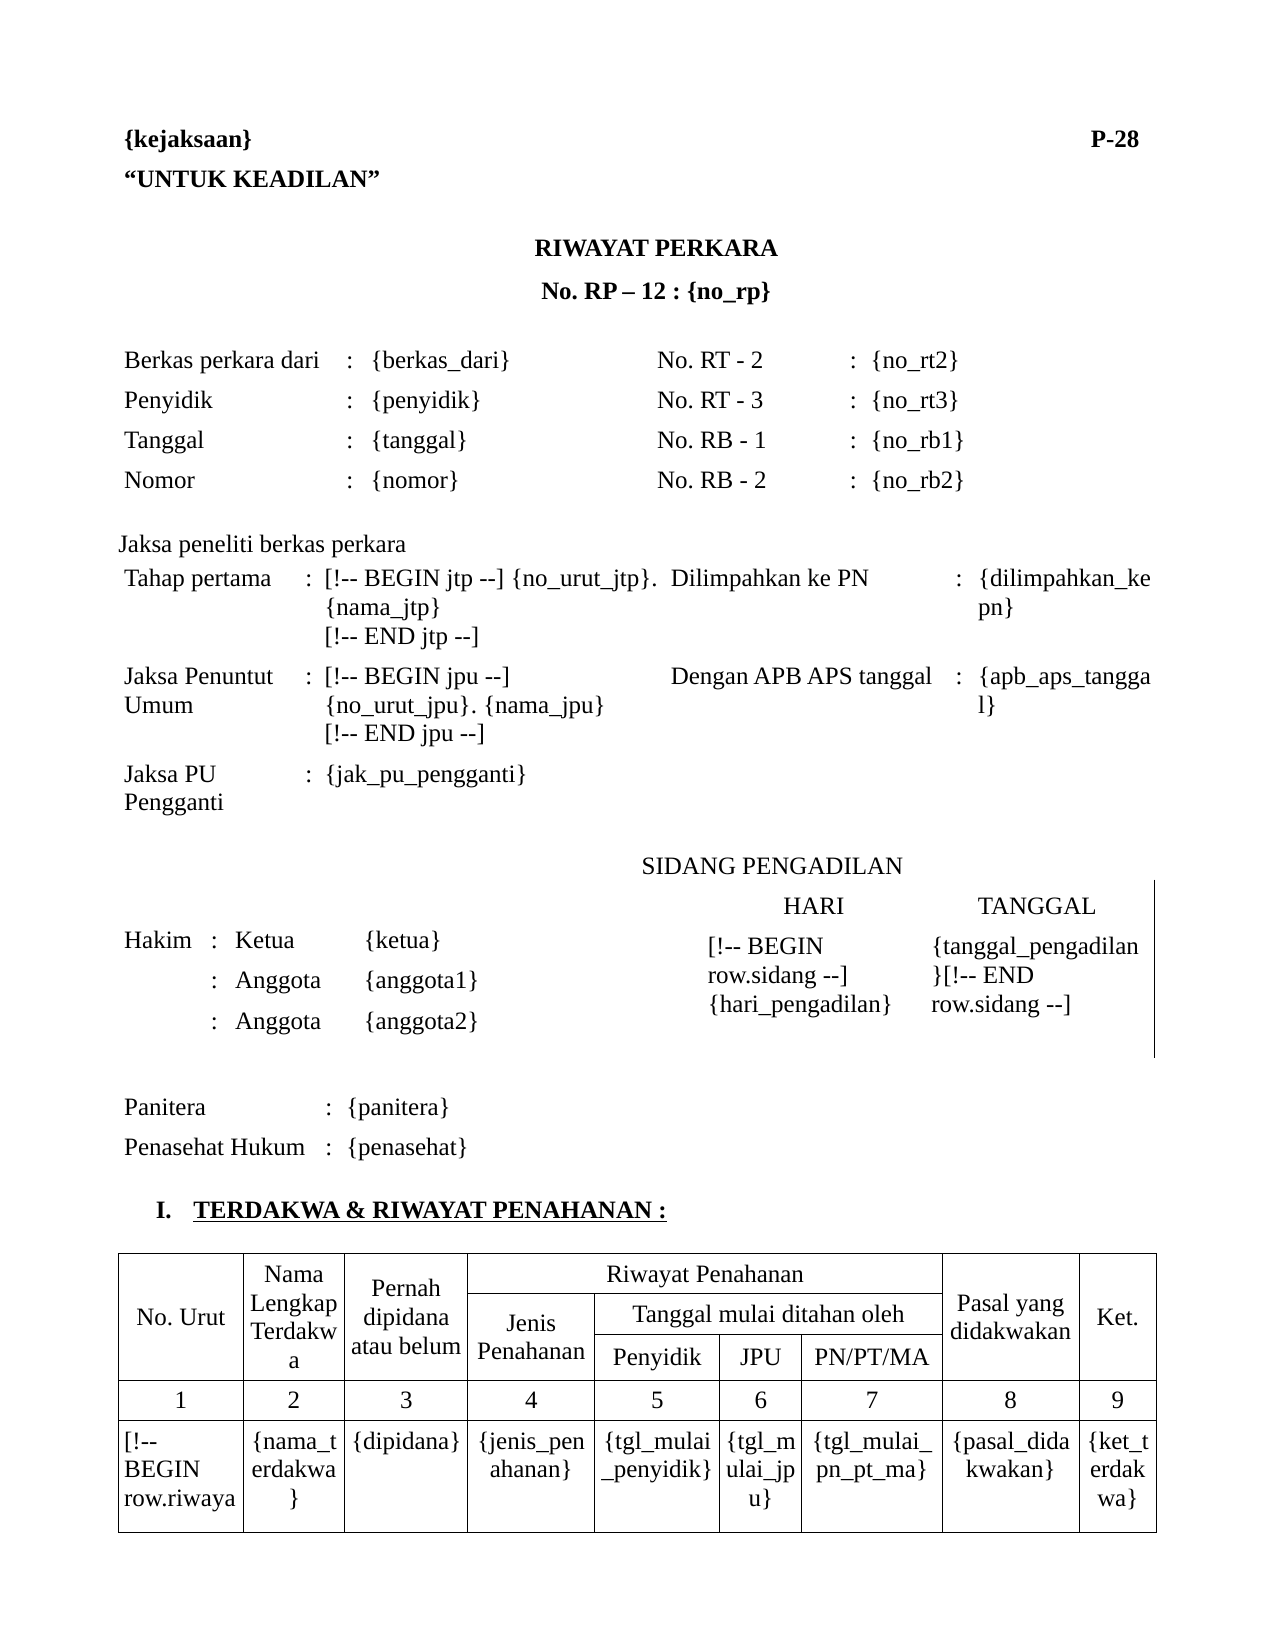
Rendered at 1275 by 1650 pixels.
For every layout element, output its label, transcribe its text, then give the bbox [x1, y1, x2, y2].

table_cell [!-- BEGIN row.sidang --] {hari_pengadilan} [702, 925, 925, 1023]
table_cell : [205, 920, 229, 960]
table_cell {tgl_mulai_pn_pt_ma} [802, 1421, 942, 1532]
table_cell PN/PT/MA [802, 1335, 942, 1379]
text Jaksa peneliti berkas perkara [118, 529, 1157, 558]
table_cell Hakim [118, 920, 205, 960]
table_cell JPU [720, 1335, 801, 1379]
table_header : [299, 558, 319, 655]
table_cell No. RB - 2 [651, 460, 844, 500]
table_header No. RT - 2 [651, 339, 844, 379]
list TERDAKWA & RIWAYAT PENAHANAN : [156, 1196, 1157, 1224]
table_cell {apb_aps_tanggal} [972, 655, 1157, 753]
table_cell : [950, 655, 972, 753]
table_header Tahap pertama [118, 558, 299, 655]
table_cell {jenis_penahanan} [468, 1421, 594, 1532]
table_cell [!-- BEGIN row.riwaya [119, 1421, 243, 1532]
table_cell 7 [802, 1381, 942, 1420]
table_header {no_rt2} [865, 339, 1157, 379]
table_cell Tanggal [118, 420, 340, 460]
table_cell [!-- BEGIN jpu --] {no_urut_jpu}. {nama_jpu} [!-- END jpu --] [319, 655, 665, 753]
table_cell {no_rb2} [865, 460, 1157, 500]
table_cell Jaksa Penuntut Umum [118, 655, 299, 753]
table_header RIWAYAT PERKARA [463, 227, 850, 270]
table_header No. RP – 12 : {no_rp} [535, 270, 828, 311]
table_cell : [205, 960, 229, 1000]
table_cell [972, 753, 1157, 822]
table_header {kejaksaan} [118, 118, 1085, 158]
table_cell [950, 753, 972, 822]
table_header [696, 880, 1154, 1058]
table_cell Dengan APB APS tanggal [665, 655, 949, 753]
table_cell {penasehat} [340, 1127, 733, 1167]
table_header [!-- BEGIN jtp --] {no_urut_jtp}. {nama_jtp} [!-- END jtp --] [319, 558, 665, 655]
table_cell {tgl_mulai_penyidik} [595, 1421, 719, 1532]
table_header Dilimpahkan ke PN [665, 558, 949, 655]
table_cell 4 [468, 1381, 594, 1420]
table_header : [320, 1086, 340, 1127]
table_cell 3 [345, 1381, 467, 1420]
table_header Riwayat Penahanan [468, 1254, 942, 1293]
table_cell 2 [244, 1381, 344, 1420]
table_cell {no_rt3} [865, 380, 1157, 420]
table_header [118, 880, 299, 920]
table_header “UNTUK KEADILAN” [118, 158, 1157, 198]
table_header P-28 [1085, 118, 1157, 158]
table_cell {anggota2} [358, 1000, 696, 1058]
table_header [299, 880, 696, 920]
table_cell Jaksa PU Pengganti [118, 753, 299, 822]
table_cell : [299, 655, 319, 753]
table_cell : [844, 460, 864, 500]
table_header {dilimpahkan_kepn} [972, 558, 1157, 655]
table_cell : [340, 380, 364, 420]
table_cell [665, 753, 949, 822]
table_cell 8 [943, 1381, 1079, 1420]
table_cell {penyidik} [365, 380, 651, 420]
text SIDANG PENGADILAN [118, 851, 1157, 879]
table_cell No. RB - 1 [651, 420, 844, 460]
table_cell 5 [595, 1381, 719, 1420]
table_cell : [844, 420, 864, 460]
table_cell {ketua} [358, 920, 696, 960]
table_cell [118, 960, 205, 1000]
table_cell Penyidik [595, 1335, 719, 1379]
table_cell 9 [1080, 1381, 1156, 1420]
table_cell {pasal_didakwakan} [943, 1421, 1079, 1532]
table_cell {ket_terdakwa} [1080, 1421, 1156, 1532]
table_cell : [340, 460, 364, 500]
table_cell 1 [119, 1381, 243, 1420]
table_header : [340, 339, 364, 379]
table_header Nama Lengkap Terdakwa [244, 1254, 344, 1379]
table_cell {tanggal_pengadilan}[!-- END row.sidang --] [925, 925, 1149, 1023]
table_cell No. RT - 3 [651, 380, 844, 420]
table_cell {dipidana} [345, 1421, 467, 1532]
table_header Ket. [1080, 1254, 1156, 1379]
table_cell : [320, 1127, 340, 1167]
table_cell Penyidik [118, 380, 340, 420]
table_header {panitera} [340, 1086, 733, 1127]
table_cell {tgl_mulai_jpu} [720, 1421, 801, 1532]
table_header Pasal yang didakwakan [943, 1254, 1079, 1379]
table_cell Anggota [229, 960, 358, 1000]
table_cell : [844, 380, 864, 420]
table_cell {no_rb1} [865, 420, 1157, 460]
table_cell 6 [720, 1381, 801, 1420]
table_header Panitera [118, 1086, 319, 1127]
table_cell : [299, 753, 319, 822]
table_header HARI [702, 885, 925, 925]
table_cell Anggota [229, 1000, 358, 1058]
table_header : [950, 558, 972, 655]
table_cell Ketua [229, 920, 358, 960]
table_cell {nomor} [365, 460, 651, 500]
table_cell Nomor [118, 460, 340, 500]
table_cell [118, 1000, 205, 1058]
table_cell Jenis Penahanan [468, 1294, 594, 1379]
table_cell : [340, 420, 364, 460]
table_cell : [205, 1000, 229, 1058]
table_cell {tanggal} [365, 420, 651, 460]
table_header : [844, 339, 864, 379]
table_cell Tanggal mulai ditahan oleh [595, 1294, 942, 1334]
table_cell {jak_pu_pengganti} [319, 753, 665, 822]
table_cell {anggota1} [358, 960, 696, 1000]
table_header Berkas perkara dari [118, 339, 340, 379]
table_cell Penasehat Hukum [118, 1127, 319, 1167]
table_header TANGGAL [925, 885, 1149, 925]
table_cell {nama_terdakwa} [244, 1421, 344, 1532]
table_header {berkas_dari} [365, 339, 651, 379]
table_header No. Urut [119, 1254, 243, 1379]
table_header Pernah dipidana atau belum [345, 1254, 467, 1379]
